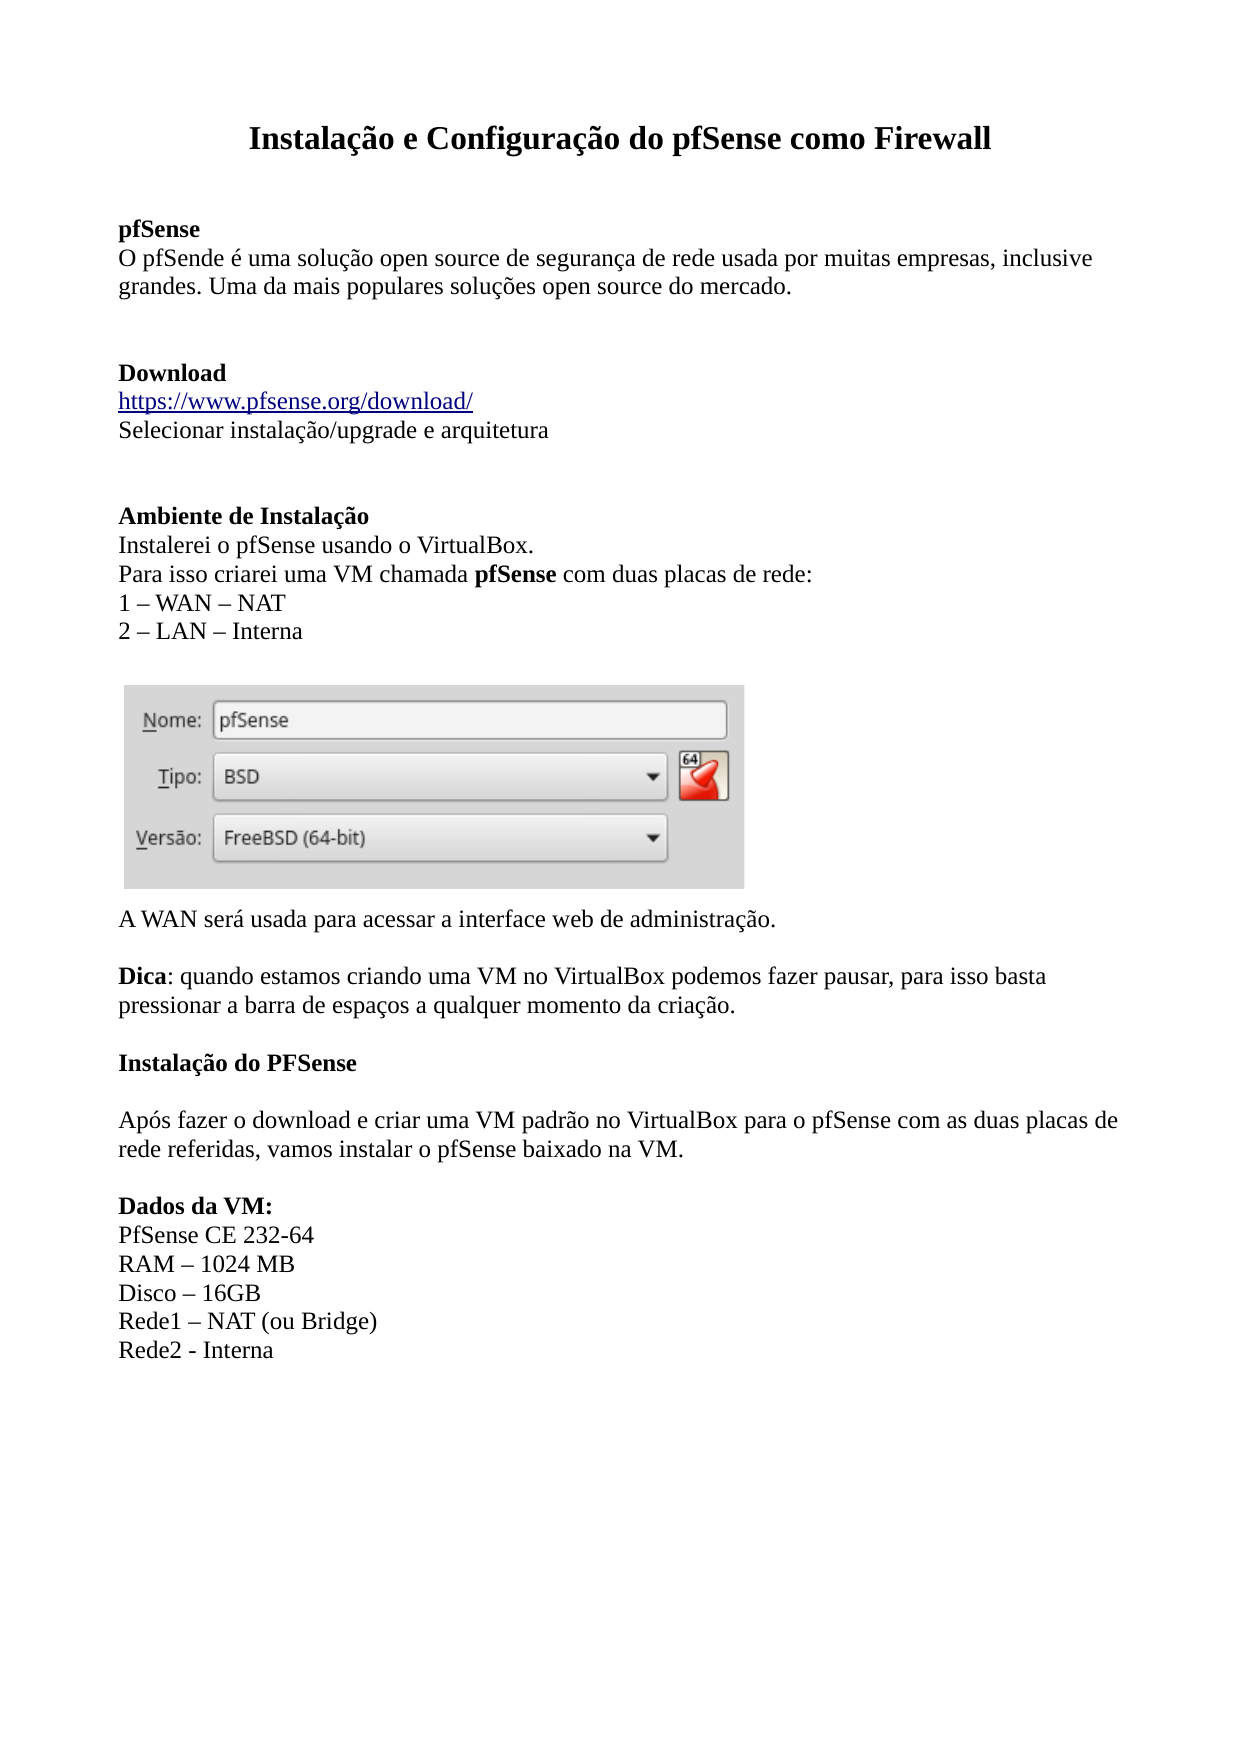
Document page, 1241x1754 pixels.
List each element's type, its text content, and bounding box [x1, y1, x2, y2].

text Para isso criarei uma VM chamada pfSense com duas placas de rede: [118, 559, 1122, 588]
text Rede1 – NAT (ou Bridge) [118, 1306, 1122, 1335]
text https://www.pfsense.org/download/ [118, 386, 1122, 415]
text pfSense [118, 214, 1122, 243]
text A WAN será usada para acessar a interface web de administração. [118, 904, 1122, 933]
text Ambiente de Instalação [118, 501, 1122, 530]
text Download [118, 358, 1122, 386]
text Dados da VM: [118, 1191, 1122, 1220]
text Após fazer o download e criar uma VM padrão no VirtualBox para o pfSense com as duas placas de rede referidas, vamos instalar o pfSense baixado na VM. [118, 1105, 1122, 1163]
text O pfSende é uma solução open source de segurança de rede usada por muitas empresas, inclusive grandes. Uma da mais populares soluções open source do mercado. [118, 243, 1122, 300]
text 2 – LAN – Interna [118, 616, 1122, 645]
text Disco – 16GB [118, 1278, 1122, 1306]
text RAM – 1024 MB [118, 1249, 1122, 1278]
text Selecionar instalação/upgrade e arquitetura [118, 415, 1122, 444]
text Instalação do PFSense [118, 1048, 1122, 1076]
text 1 – WAN – NAT [118, 588, 1122, 616]
text Rede2 - Interna [118, 1335, 1122, 1364]
text Instalação e Configuração do pfSense como Firewall [118, 118, 1122, 156]
text PfSense CE 232-64 [118, 1220, 1122, 1249]
text Dica: quando estamos criando uma VM no VirtualBox podemos fazer pausar, para isso basta pressionar a barra de espaços a qualquer momento da criação. [118, 961, 1122, 1019]
picture [124, 685, 745, 889]
text Instalerei o pfSense usando o VirtualBox. [118, 530, 1122, 559]
